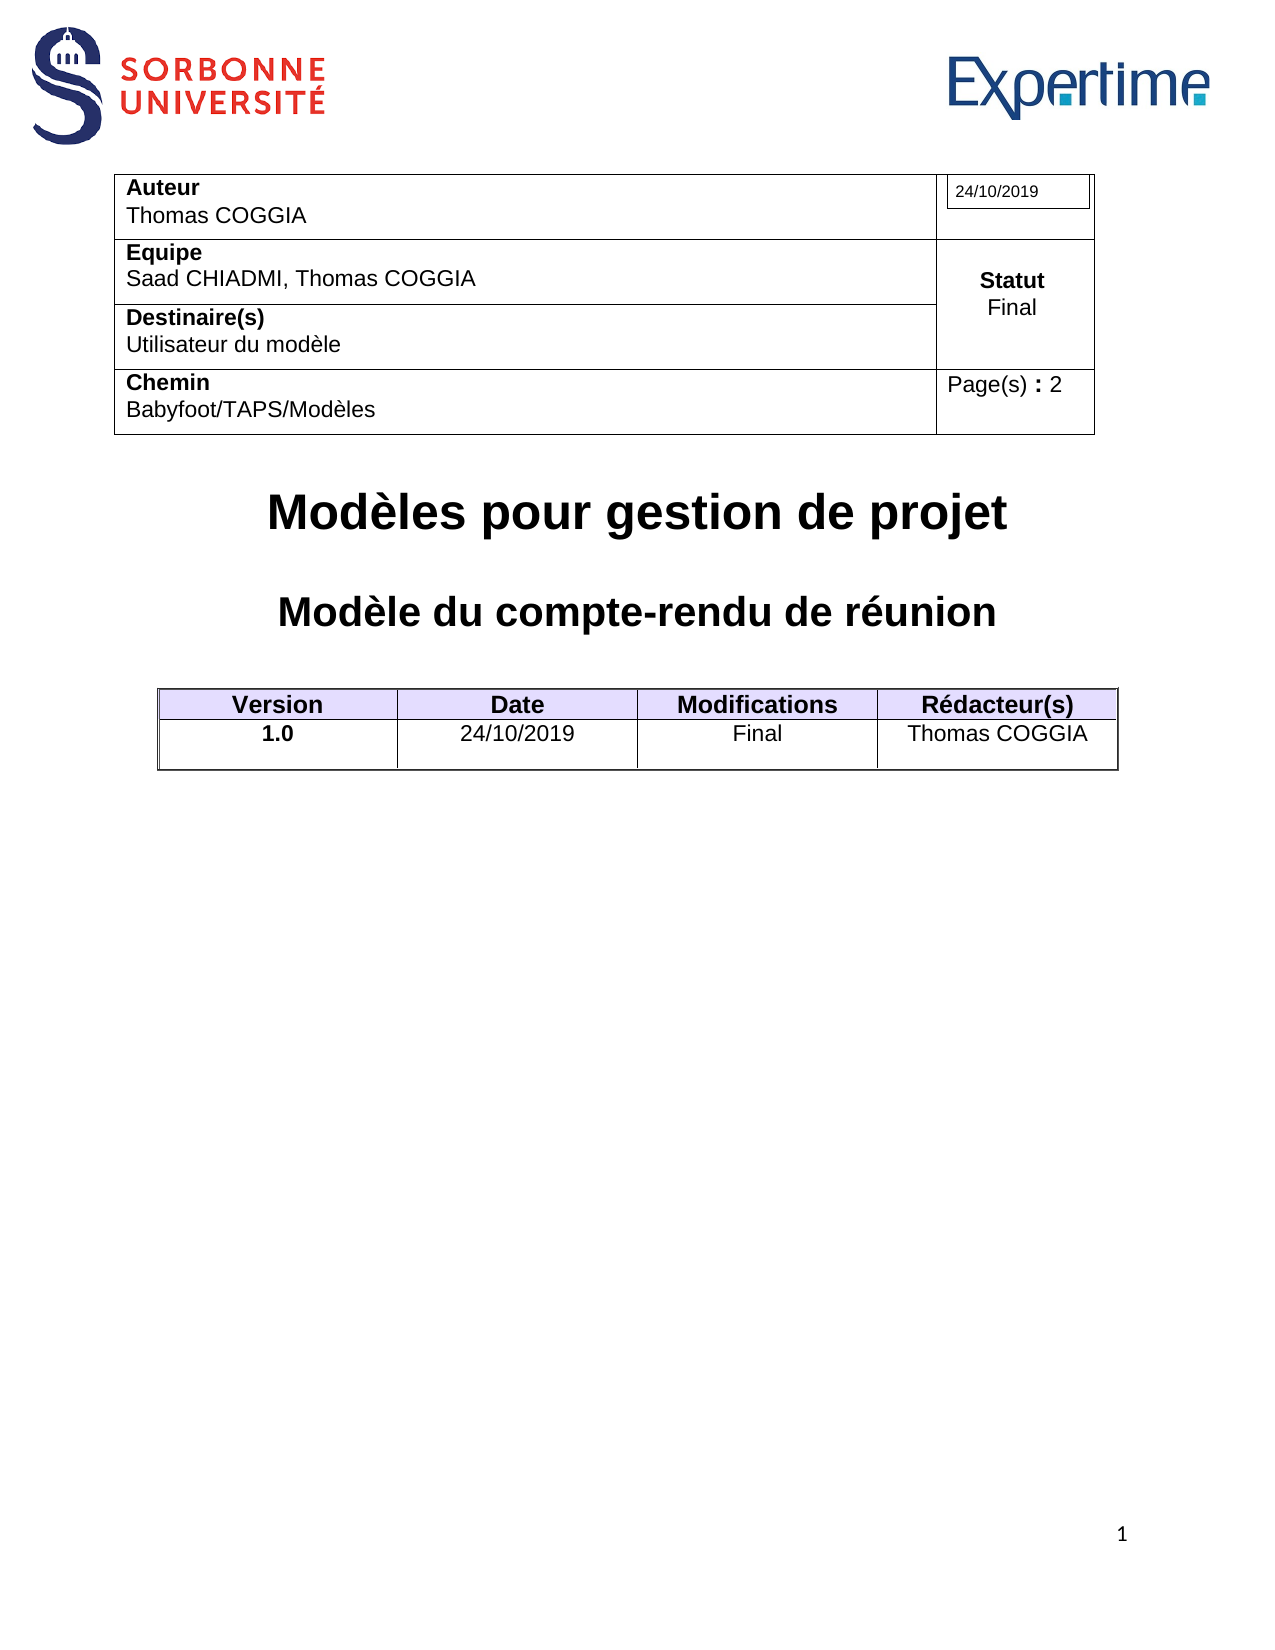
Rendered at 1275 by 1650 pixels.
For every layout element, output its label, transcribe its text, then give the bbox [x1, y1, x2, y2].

text Modèles pour gestion de projet [148, 482, 1127, 540]
table_cell Equipe Saad CHIADMI, Thomas COGGIA [115, 240, 936, 304]
table_header Date [398, 690, 637, 719]
table_cell Final [638, 720, 877, 768]
table_header Auteur Thomas COGGIA [115, 175, 936, 239]
table_cell Chemin Babyfoot/TAPS/Modèles [115, 370, 936, 434]
table_cell Thomas COGGIA [878, 720, 1116, 768]
text Modèle du compte-rendu de réunion [148, 588, 1127, 636]
picture [945, 52, 1210, 120]
table_cell Destinaire(s) Utilisateur du modèle [115, 305, 936, 369]
table_header Rédacteur(s) [878, 690, 1116, 719]
table_cell Page(s) : 2 [937, 370, 1094, 434]
table_header Version [160, 690, 397, 719]
table_cell 1.0 [160, 720, 397, 768]
table_cell 24/10/2019 [398, 720, 637, 768]
table_header Modifications [638, 690, 877, 719]
picture [31, 26, 325, 145]
table_header [937, 175, 1094, 239]
table_cell Statut Final [937, 240, 1094, 369]
